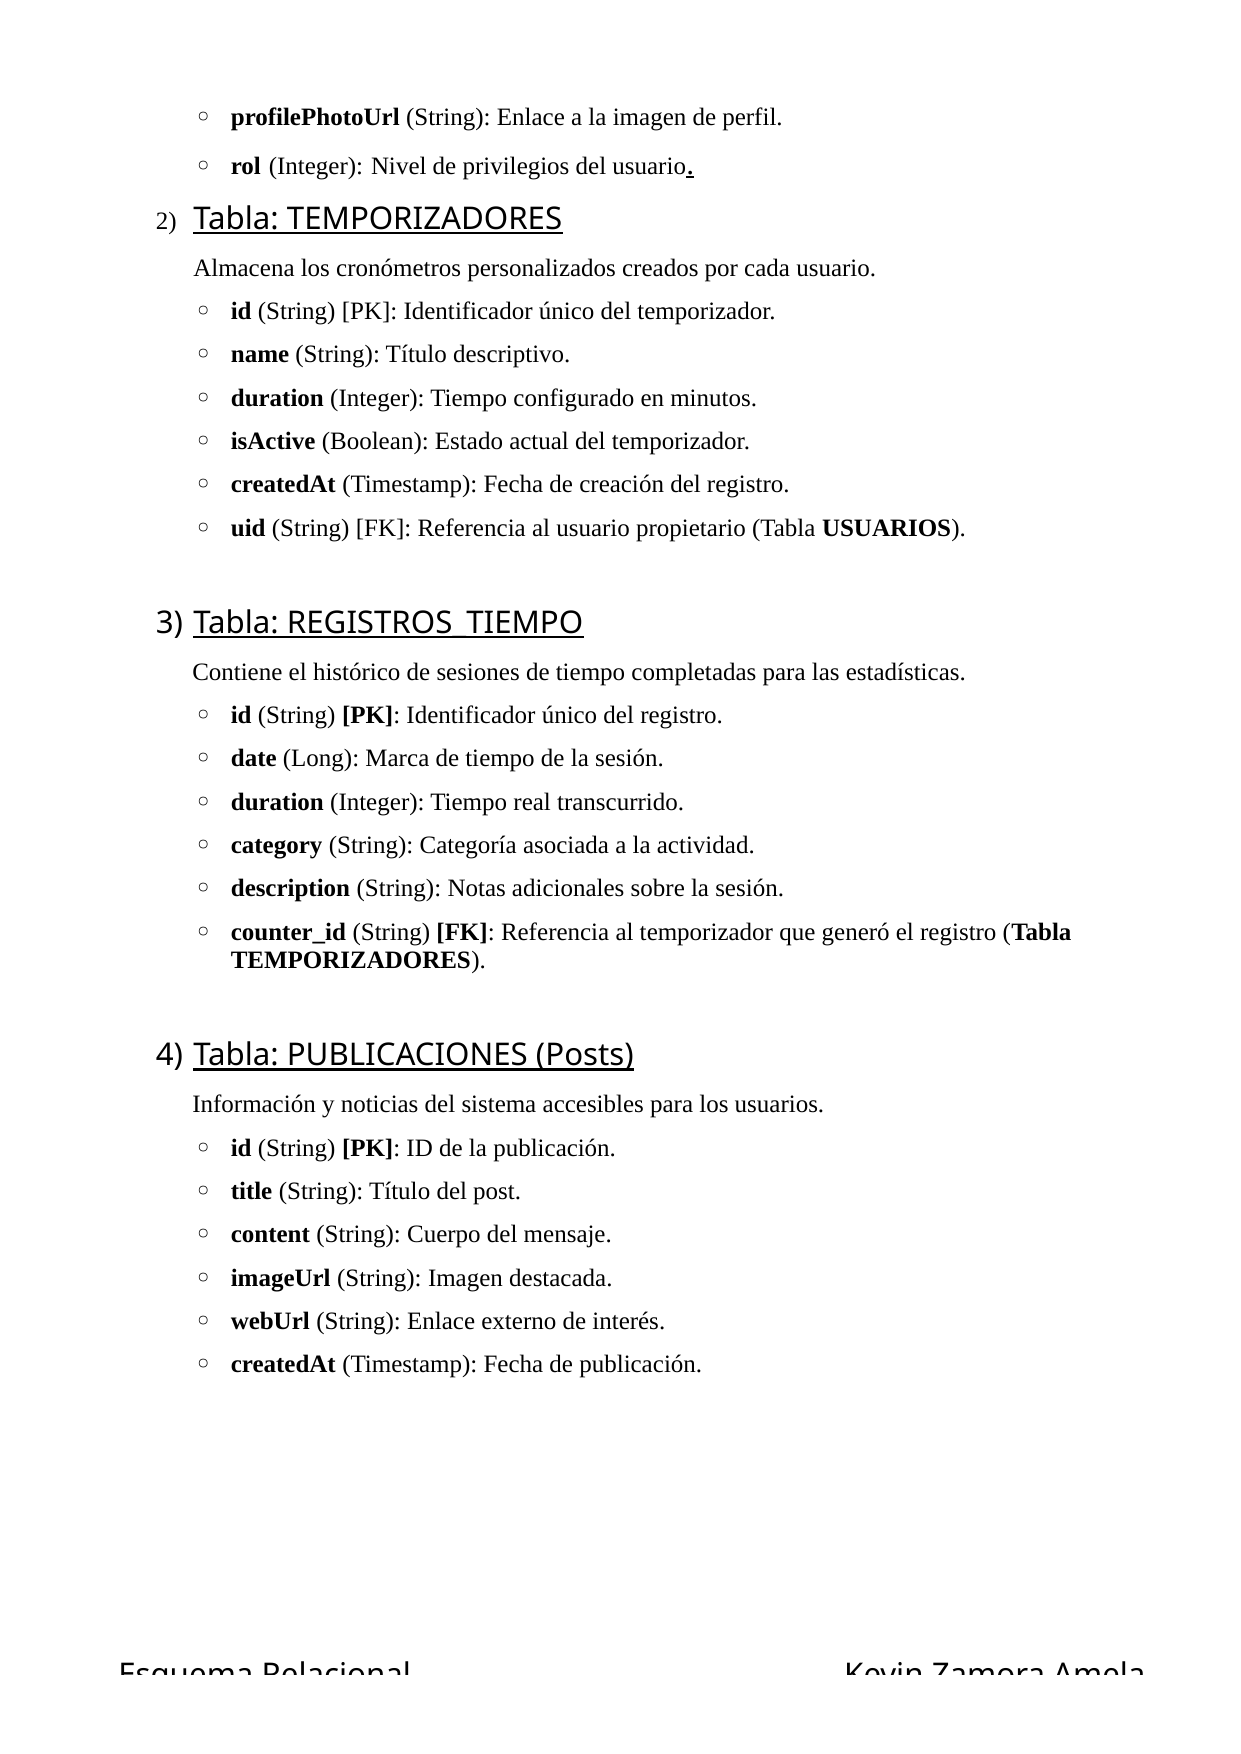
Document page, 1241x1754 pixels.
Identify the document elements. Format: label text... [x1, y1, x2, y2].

list imageUrl (String): Imagen destacada. [193, 1263, 1170, 1291]
list Tabla: PUBLICACIONES (Posts) [156, 1032, 1170, 1075]
list profilePhotoUrl (String): Enlace a la imagen de perfil. [193, 102, 1170, 131]
list date (Long): Marca de tiempo de la sesión. [193, 743, 1170, 772]
list Tabla: TEMPORIZADORES [156, 196, 1170, 238]
list id (String) [PK]: Identificador único del temporizador. [193, 296, 1170, 325]
list webUrl (String): Enlace externo de interés. [193, 1306, 1170, 1335]
list duration (Integer): Tiempo configurado en minutos. [193, 383, 1170, 412]
list uid (String) [FK]: Referencia al usuario propietario (Tabla USUARIOS). [193, 513, 1170, 542]
list isActive (Boolean): Estado actual del temporizador. [193, 426, 1170, 455]
list Tabla: REGISTROS_TIEMPO [156, 599, 1170, 642]
list id (String) [PK]: ID de la publicación. [193, 1133, 1170, 1161]
list id (String) [PK]: Identificador único del registro. [193, 700, 1170, 729]
text Contiene el histórico de sesiones de tiempo completadas para las estadísticas. [118, 657, 1170, 686]
list createdAt (Timestamp): Fecha de creación del registro. [193, 469, 1170, 498]
list createdAt (Timestamp): Fecha de publicación. [193, 1349, 1170, 1378]
list counter_id (String) [FK]: Referencia al temporizador que generó el registro (Tabla TEMPORIZADORES). [193, 917, 1170, 974]
list duration (Integer): Tiempo real transcurrido. [193, 787, 1170, 816]
list Almacena los cronómetros personalizados creados por cada usuario. [156, 253, 1170, 282]
list description (String): Notas adicionales sobre la sesión. [193, 873, 1170, 902]
list content (String): Cuerpo del mensaje. [193, 1219, 1170, 1248]
list category (String): Categoría asociada a la actividad. [193, 830, 1170, 859]
list title (String): Título del post. [193, 1176, 1170, 1205]
list rol (Integer): Nivel de privilegios del usuario. [193, 145, 1170, 181]
list name (String): Título descriptivo. [193, 339, 1170, 368]
text Información y noticias del sistema accesibles para los usuarios. [118, 1089, 1170, 1118]
